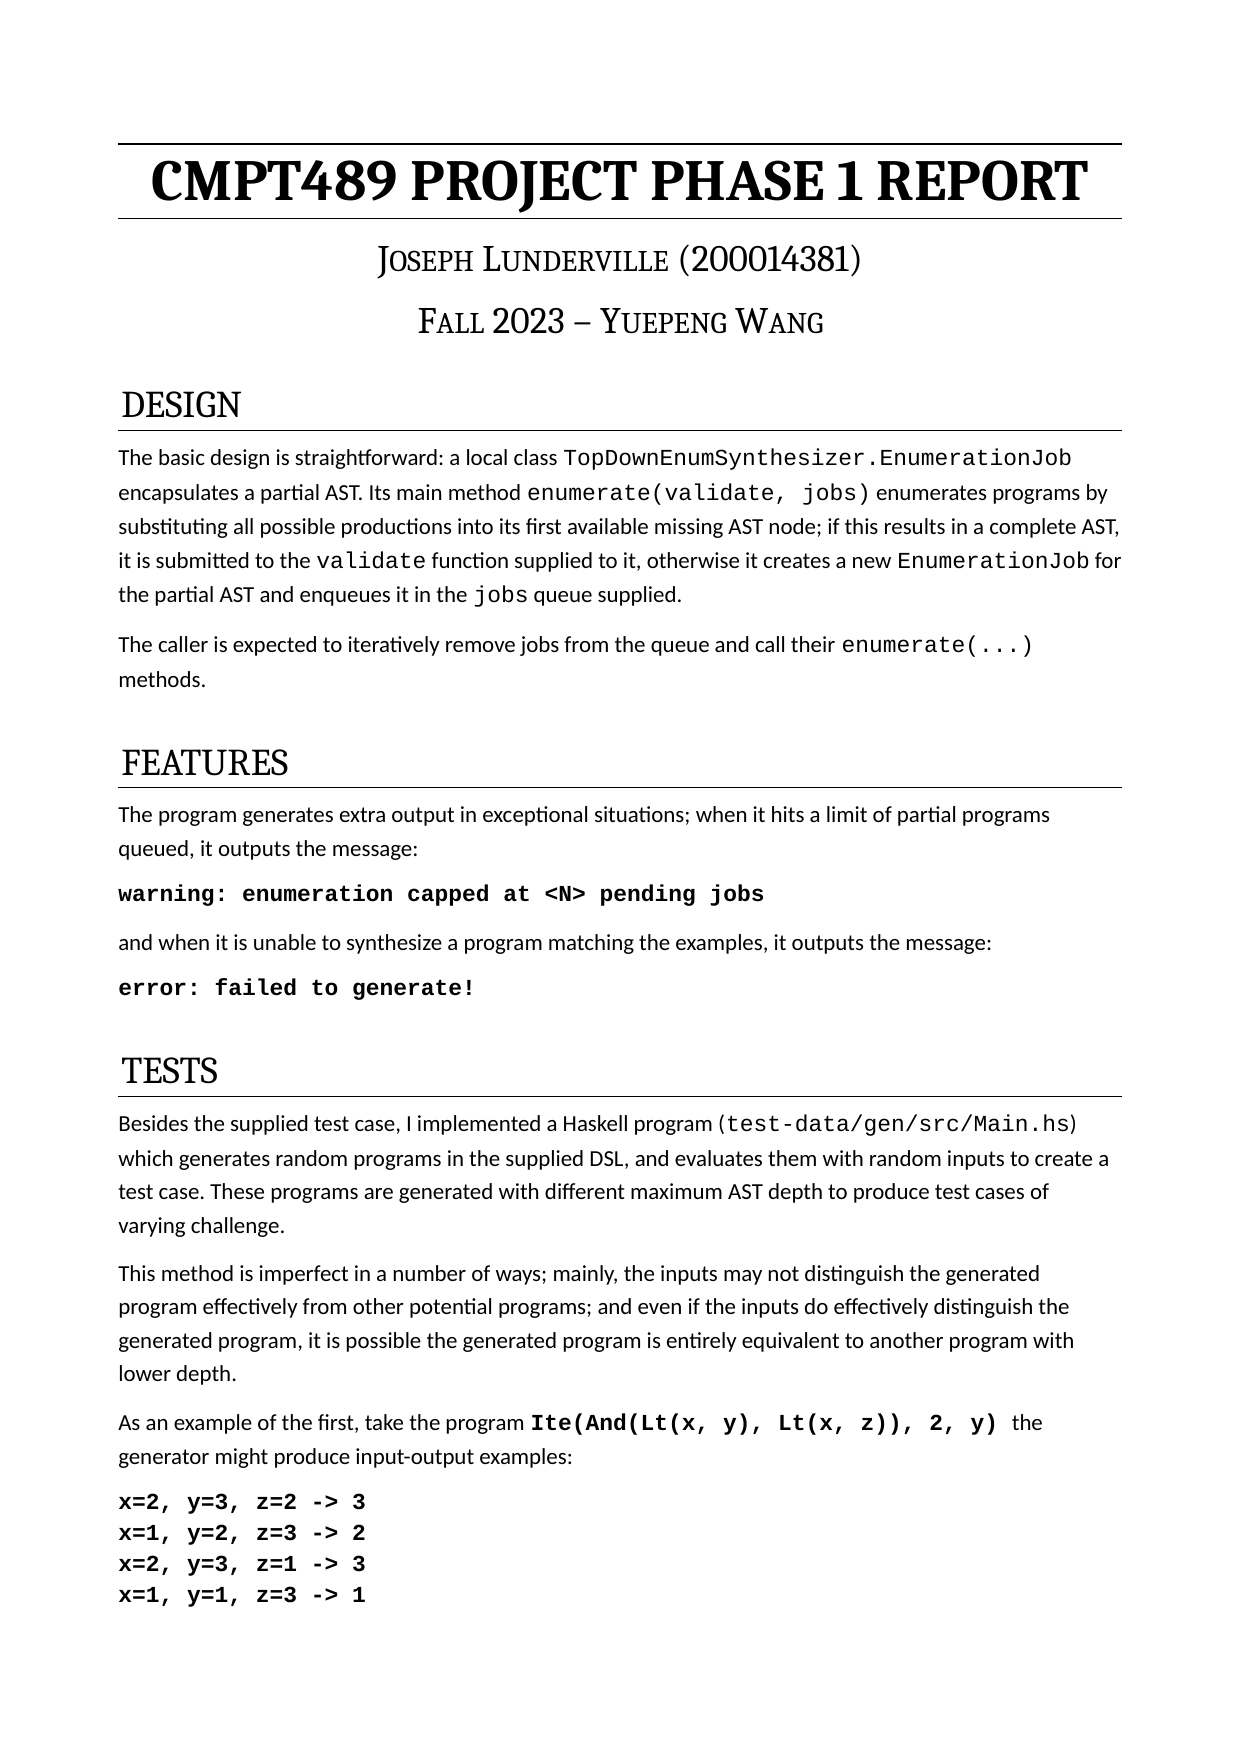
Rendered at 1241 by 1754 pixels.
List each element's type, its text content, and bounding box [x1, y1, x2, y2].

text x=2, y=3, z=2 -> 3 x=1, y=2, z=3 -> 2 x=2, y=3, z=1 -> 3 x=1, y=1, z=3 -> 1 [118, 1490, 1122, 1609]
text Besides the supplied test case, I implemented a Haskell program (test-data/gen/src/Main.hs) which generates random programs in the supplied DSL, and evaluates them with random inputs to create a test case. These programs are generated with different maximum AST depth to produce test cases of varying challenge. [118, 1109, 1122, 1239]
subtitle Fall 2023 – Yuepeng Wang [118, 300, 1122, 343]
text error: failed to generate! [118, 976, 1122, 1002]
subtitle Design [118, 380, 1122, 430]
text The caller is expected to iteratively remove jobs from the queue and call their enumerate(...) methods. [118, 630, 1122, 693]
subtitle Tests [118, 1046, 1122, 1096]
text As an example of the first, take the program Ite(And(Lt(x, y), Lt(x, z)), 2, y) the generator might produce input-output examples: [118, 1408, 1122, 1470]
text and when it is unable to synthesize a program matching the examples, it outputs the message: [118, 928, 1122, 956]
subtitle Joseph Lunderville (200014381) [118, 238, 1122, 281]
subtitle Features [118, 738, 1122, 787]
title CMPT489 Project Phase 1 Report [118, 145, 1122, 218]
text The basic design is straightforward: a local class TopDownEnumSynthesizer.EnumerationJob encapsulates a partial AST. Its main method enumerate(validate, jobs) enumerates programs by substituting all possible productions into its first available missing AST node; if this results in a complete AST, it is submitted to the validate function supplied to it, otherwise it creates a new EnumerationJob for the partial AST and enqueues it in the jobs queue supplied. [118, 443, 1122, 610]
text warning: enumeration capped at <N> pending jobs [118, 882, 1122, 908]
text This method is imperfect in a number of ways; mainly, the inputs may not distinguish the generated program effectively from other potential programs; and even if the inputs do effectively distinguish the generated program, it is possible the generated program is entirely equivalent to another program with lower depth. [118, 1259, 1122, 1387]
text The program generates extra output in exceptional situations; when it hits a limit of partial programs queued, it outputs the message: [118, 800, 1122, 862]
